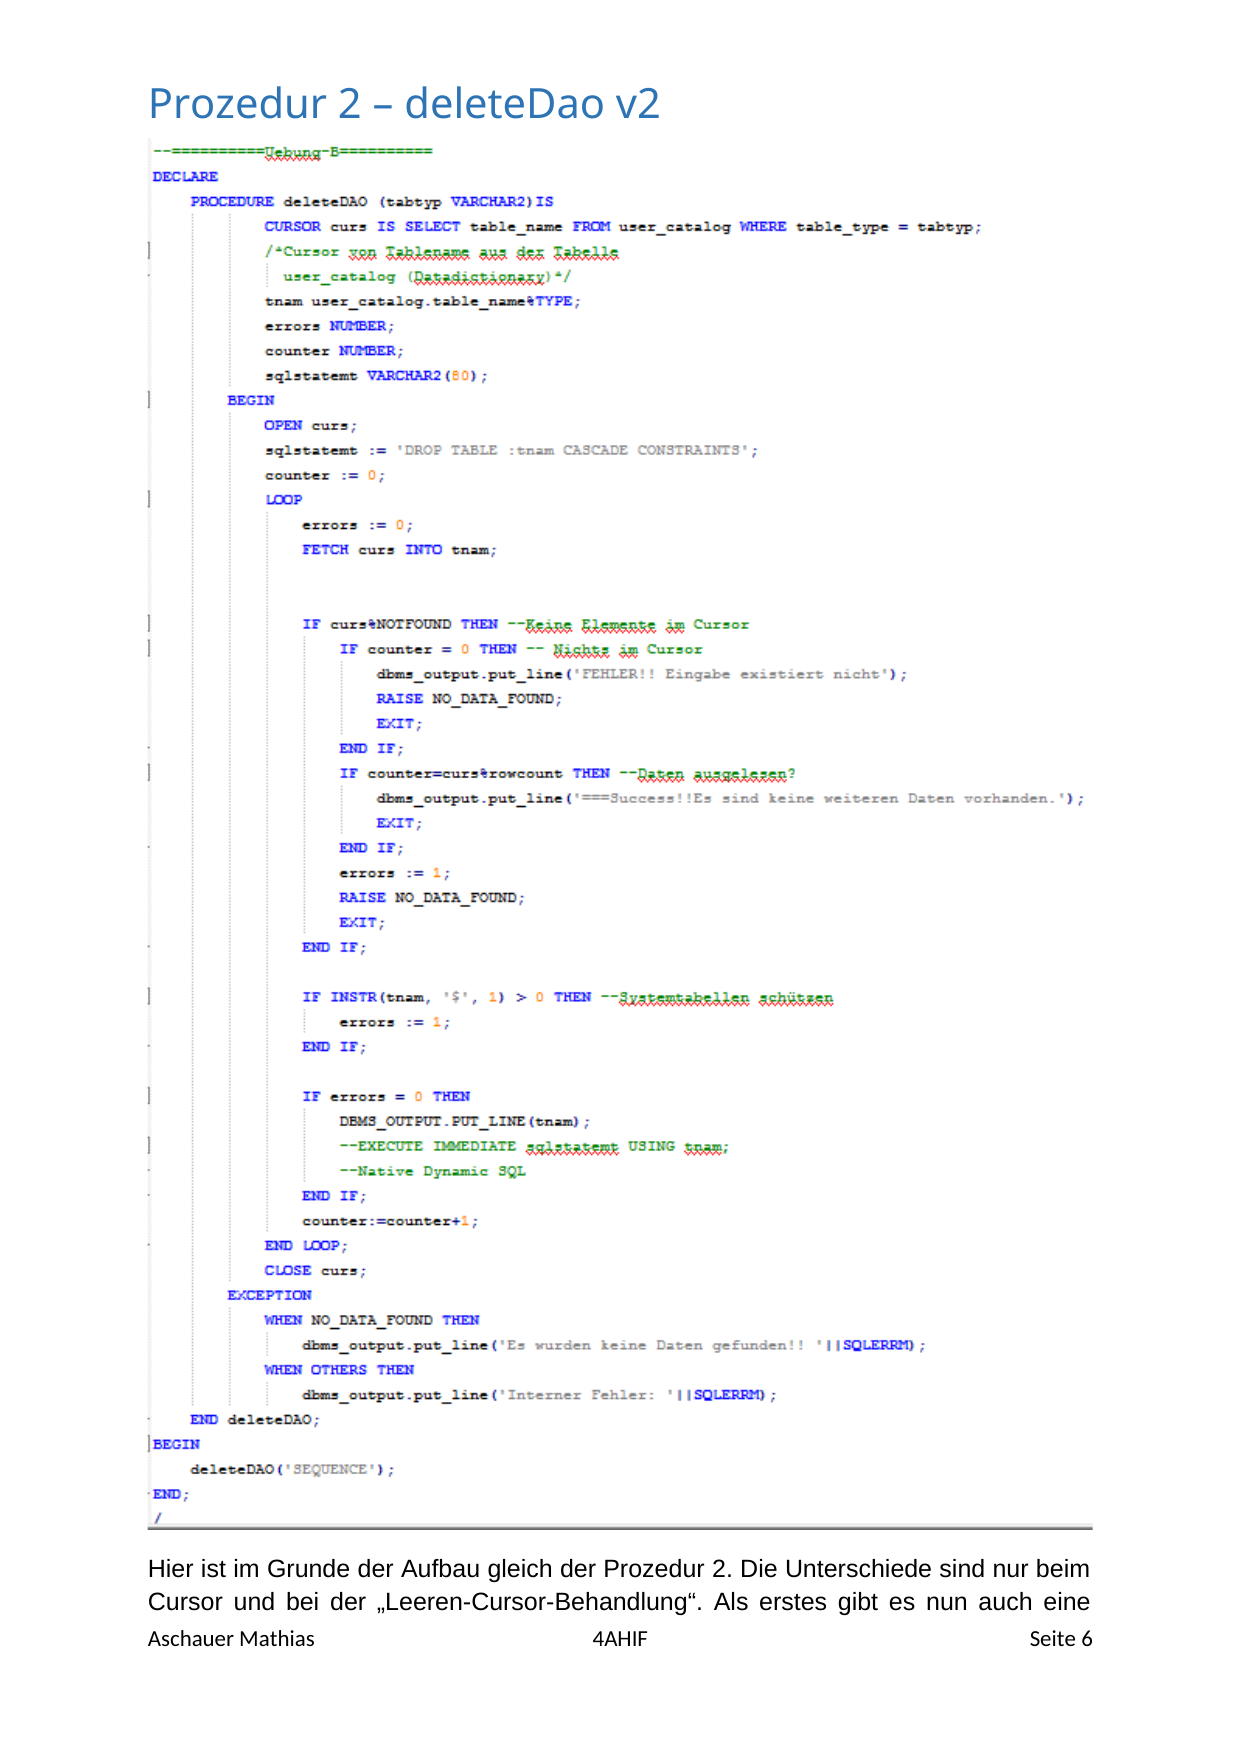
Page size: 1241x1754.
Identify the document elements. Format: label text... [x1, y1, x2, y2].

subtitle Prozedur 2 – deleteDao v2 [148, 74, 1093, 131]
text Hier ist im Grunde der Aufbau gleich der Prozedur 2. Die Unterschiede sind nur beim Cursor und bei der „Leeren-Cursor-Behandlung“. Als erstes gibt es nun auch eine [148, 1554, 1093, 1616]
